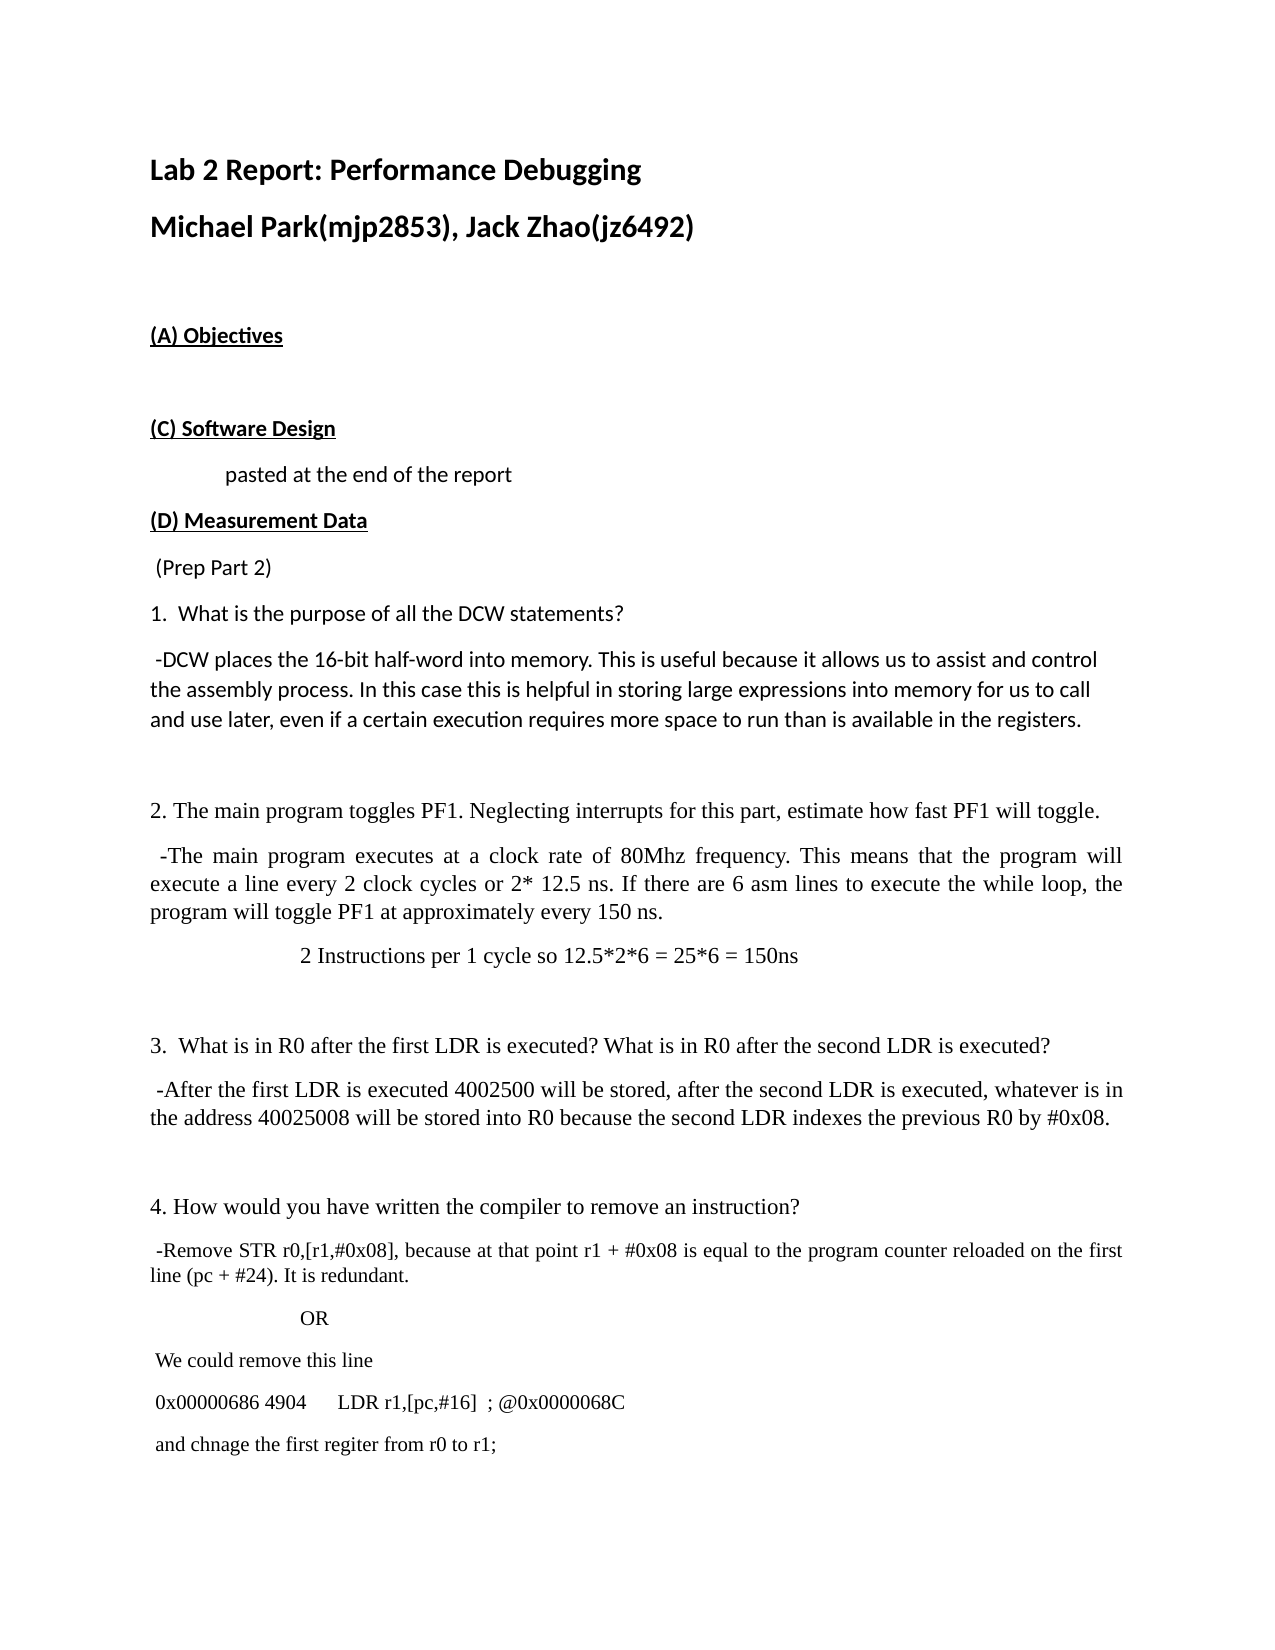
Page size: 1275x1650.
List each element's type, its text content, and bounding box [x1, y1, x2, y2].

text -Remove STR r0,[r1,#0x08], because at that point r1 + #0x08 is equal to the program counter reloaded on the first line (pc + #24). It is redundant. [150, 1238, 1125, 1287]
list (A) Objectives [150, 321, 1125, 349]
text Michael Park(mjp2853), Jack Zhao(jz6492) [150, 207, 1125, 245]
text pasted at the end of the report [150, 460, 1125, 488]
text -The main program executes at a clock rate of 80Mhz frequency. This means that the program will execute a line every 2 clock cycles or 2* 12.5 ns. If there are 6 asm lines to execute the while loop, the program will toggle PF1 at approximately every 150 ns. [150, 842, 1125, 924]
text 2 Instructions per 1 cycle so 12.5*2*6 = 25*6 = 150ns [150, 942, 1125, 969]
text OR [150, 1305, 1125, 1329]
text (D) Measurement Data [150, 506, 1125, 534]
text 0x00000686 4904 LDR r1,[pc,#16] ; @0x0000068C [150, 1389, 1125, 1414]
text -After the first LDR is executed 4002500 will be stored, after the second LDR is executed, whatever is in the address 40025008 will be stored into R0 because the second LDR indexes the previous R0 by #0x08. [150, 1076, 1125, 1131]
text We could remove this line [150, 1347, 1125, 1372]
text 4. How would you have written the compiler to remove an instruction? [150, 1193, 1125, 1220]
text 2. The main program toggles PF1. Neglecting interrupts for this part, estimate how fast PF1 will toggle. [150, 797, 1125, 824]
text (C) Software Design [150, 414, 1125, 442]
text Lab 2 Report: Performance Debugging [150, 150, 1125, 188]
text 3. What is in R0 after the first LDR is executed? What is in R0 after the second LDR is executed? [150, 1032, 1125, 1058]
text and chnage the first regiter from r0 to r1; [150, 1432, 1125, 1456]
text (Prep Part 2) [155, 553, 1125, 581]
text -DCW places the 16-bit half-word into memory. This is useful because it allows us to assist and control the assembly process. In this case this is helpful in storing large expressions into memory for us to call and use later, even if a certain execution requires more space to run than is available in the registers. [150, 645, 1125, 733]
list 1. What is the purpose of all the DCW statements? [150, 599, 1125, 627]
